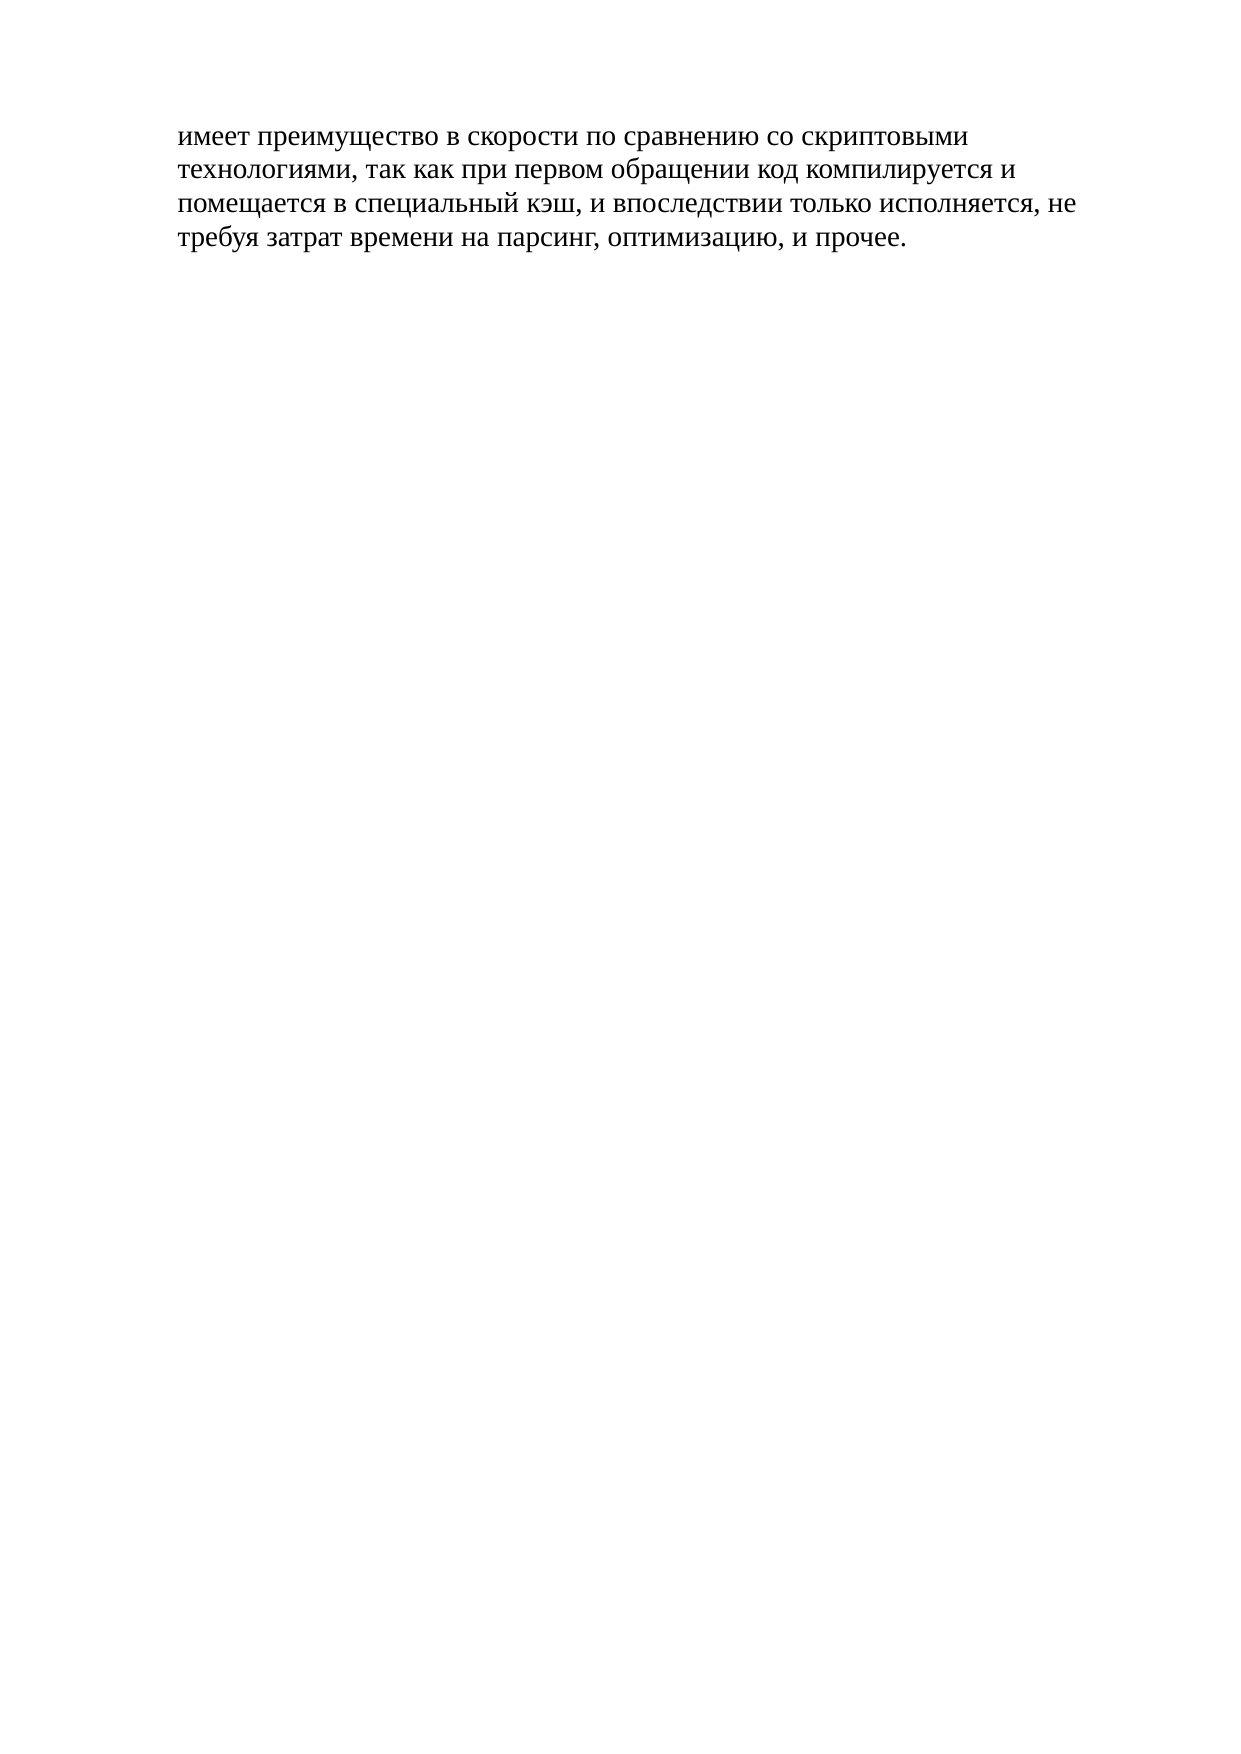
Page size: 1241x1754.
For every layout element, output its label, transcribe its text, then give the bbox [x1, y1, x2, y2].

text имеет преимущество в скорости по сравнению со скриптовыми технологиями, так как при первом обращении код компилируется и помещается в специальный кэш, и впоследствии только исполняется, не требуя затрат времени на парсинг, оптимизацию, и прочее. [177, 118, 1152, 252]
